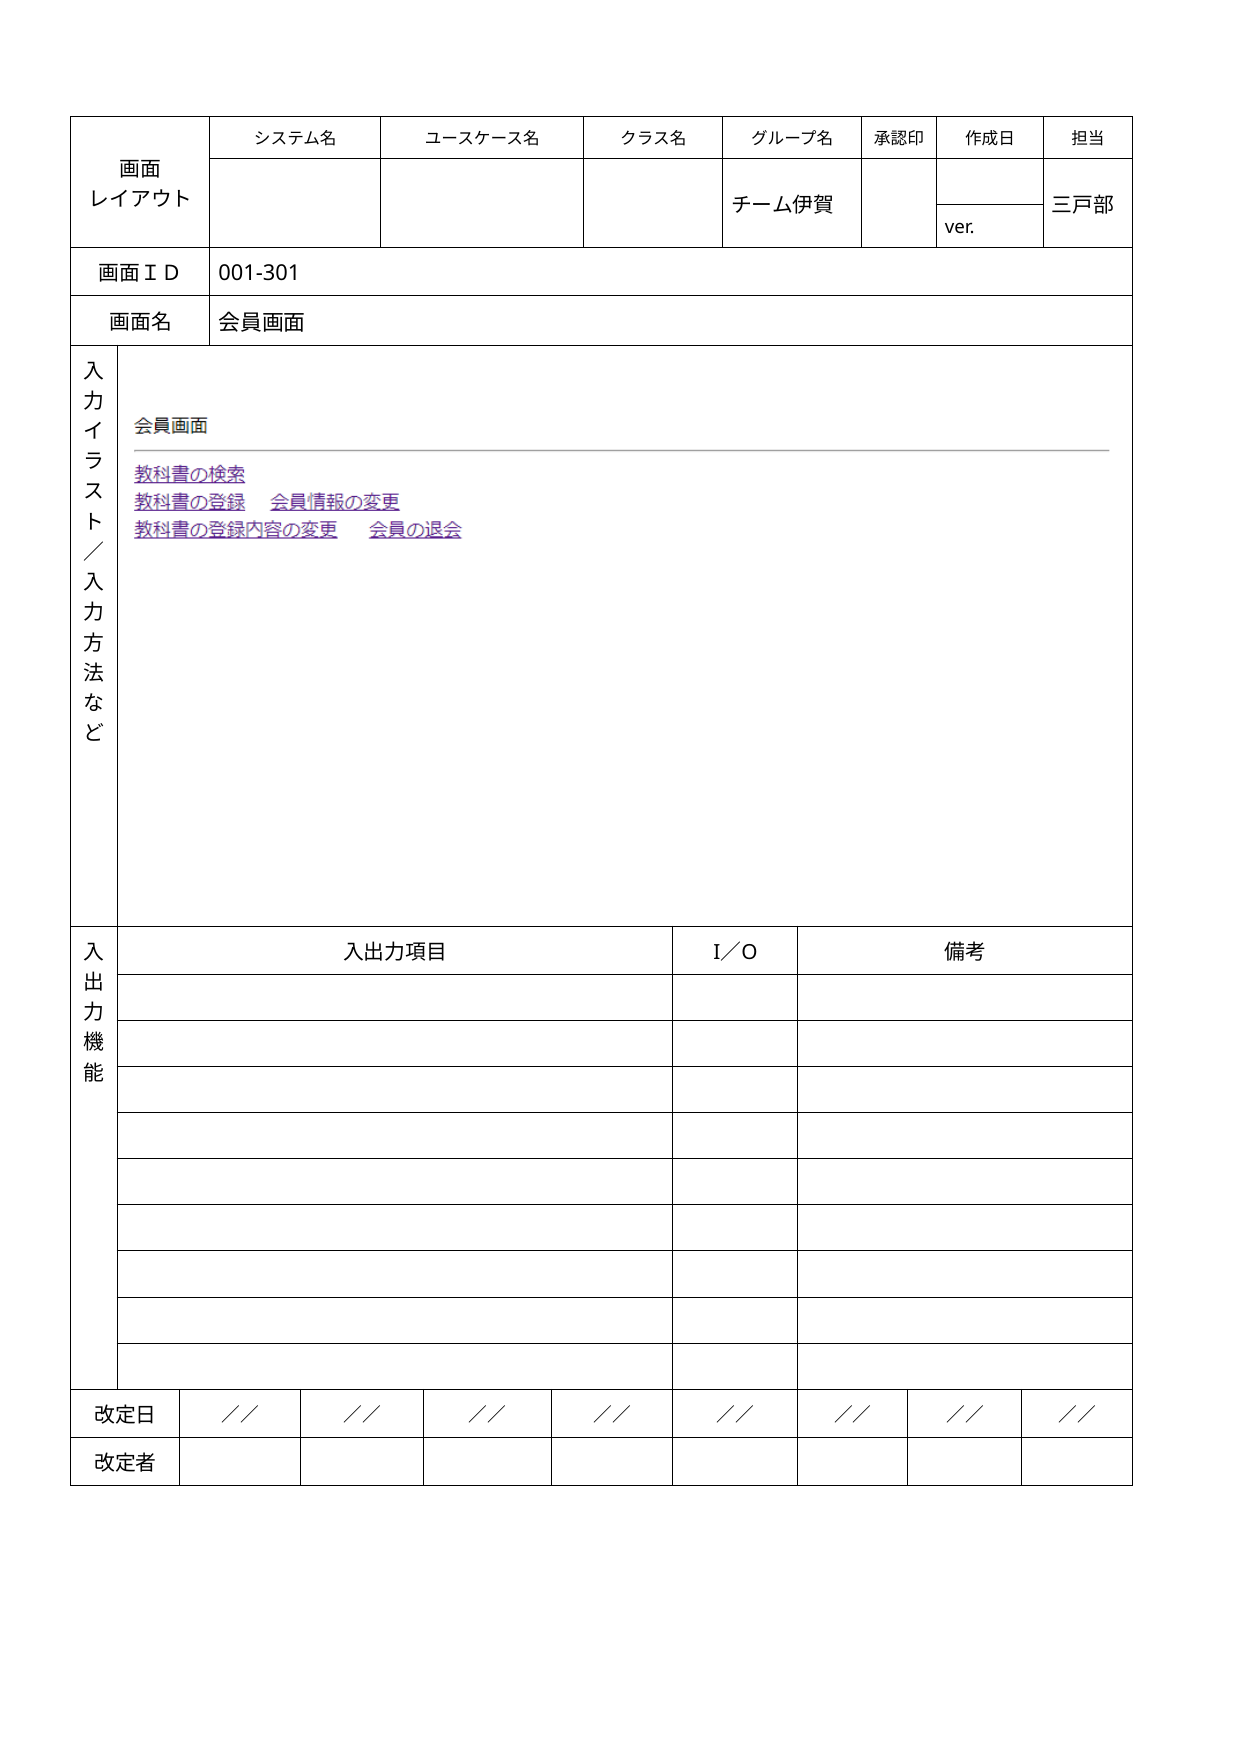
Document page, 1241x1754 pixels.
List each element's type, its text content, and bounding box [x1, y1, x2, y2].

table_cell [798, 1298, 1132, 1343]
table_cell [673, 1344, 797, 1389]
table_cell [118, 1113, 672, 1158]
table_cell [552, 1438, 672, 1485]
table_cell チーム伊賀 [723, 159, 861, 247]
table_header グループ名 [723, 117, 861, 158]
table_cell [798, 1159, 1132, 1204]
table_cell [798, 1251, 1132, 1297]
table_cell ver. [937, 205, 1043, 247]
table_cell [673, 1438, 797, 1485]
table_cell ／／ [552, 1390, 672, 1437]
table_cell ／／ [180, 1390, 300, 1437]
table_cell ／／ [301, 1390, 423, 1437]
table_cell [180, 1438, 300, 1485]
table_cell ／／ [424, 1390, 551, 1437]
table_cell I／O [673, 927, 797, 973]
table_cell [673, 1067, 797, 1112]
table_header 画面 レイアウト [71, 117, 209, 247]
table_cell [301, 1438, 423, 1485]
table_cell [798, 1021, 1132, 1066]
table_cell [118, 1205, 672, 1250]
table_cell [210, 159, 380, 247]
table_cell ／／ [908, 1390, 1021, 1437]
table_cell [798, 1067, 1132, 1112]
table_cell [798, 1438, 907, 1485]
table_cell [673, 1298, 797, 1343]
table_cell ／／ [798, 1390, 907, 1437]
table_cell 入出力項目 [118, 927, 672, 973]
table_cell [673, 1021, 797, 1066]
table_cell [673, 1251, 797, 1297]
table_cell [798, 975, 1132, 1020]
table_cell [1022, 1438, 1132, 1485]
table_cell [118, 1298, 672, 1343]
table_cell [118, 1251, 672, 1297]
table_cell 会員画面 [210, 296, 1132, 344]
table_cell [118, 1067, 672, 1112]
table_cell 三戸部 [1044, 159, 1132, 247]
table_cell 001-301 [210, 248, 1132, 295]
table_cell [798, 1344, 1132, 1389]
table_cell [118, 975, 672, 1020]
table_cell 入出力機能 [71, 927, 117, 1389]
table_cell 改定者 [71, 1438, 179, 1485]
table_cell [118, 1159, 672, 1204]
table_header システム名 [210, 117, 380, 158]
table_cell 入力イラスト／入力方法など [71, 346, 117, 926]
table_header ユースケース名 [381, 117, 583, 158]
table_cell [908, 1438, 1021, 1485]
table_cell [118, 1021, 672, 1066]
table_cell 改定日 [71, 1390, 179, 1437]
table_cell [118, 1344, 672, 1389]
table_cell [798, 1205, 1132, 1250]
table_cell 画面名 [71, 296, 209, 344]
table_cell 備考 [798, 927, 1132, 973]
table_cell [673, 975, 797, 1020]
table_cell [937, 159, 1043, 204]
table_cell [798, 1113, 1132, 1158]
table_header 担当 [1044, 117, 1132, 158]
table_cell [584, 159, 722, 247]
table_cell [673, 1205, 797, 1250]
table_header クラス名 [584, 117, 722, 158]
table_header 作成日 [937, 117, 1043, 158]
table_cell 画面ＩＤ [71, 248, 209, 295]
table_cell ／／ [1022, 1390, 1132, 1437]
table_cell ／／ [673, 1390, 797, 1437]
table_cell [424, 1438, 551, 1485]
table_cell [381, 159, 583, 247]
table_cell [673, 1159, 797, 1204]
table_cell [862, 159, 936, 247]
table_cell [673, 1113, 797, 1158]
table_cell [118, 346, 1132, 926]
table_header 承認印 [862, 117, 936, 158]
